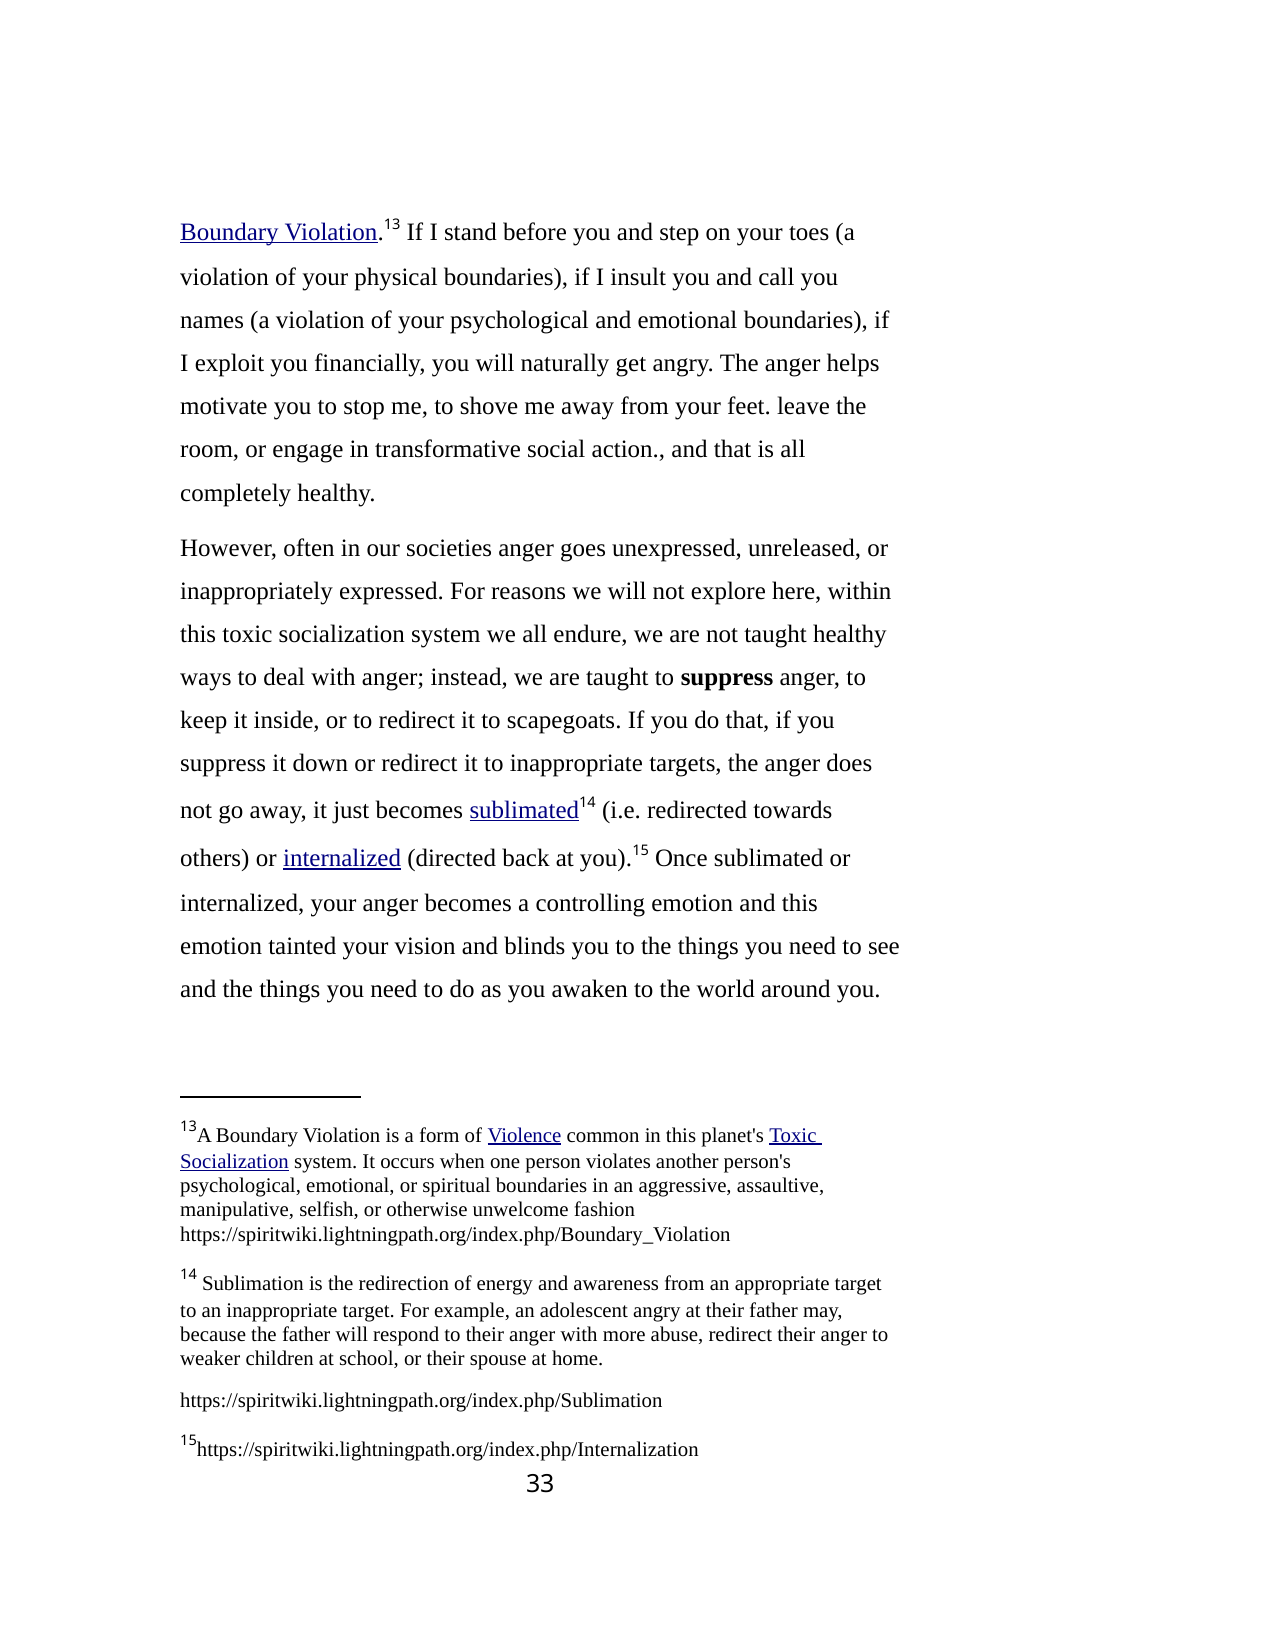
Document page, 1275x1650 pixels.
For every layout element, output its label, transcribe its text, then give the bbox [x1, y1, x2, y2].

text However, often in our societies anger goes unexpressed, unreleased, or inappropriately expressed. For reasons we will not explore here, within this toxic socialization system we all endure, we are not taught healthy ways to deal with anger; instead, we are taught to suppress anger, to keep it inside, or to redirect it to scapegoats. If you do that, if you suppress it down or redirect it to inappropriate targets, the anger does not go away, it just becomes sublimated (i.e. redirected towards others) or internalized (directed back at you). Once sublimated or internalized, your anger becomes a controlling emotion and this emotion tainted your vision and blinds you to the things you need to see and the things you need to do as you awaken to the world around you. [180, 533, 900, 1003]
text https://spiritwiki.lightningpath.org/index.php/Sublimation [180, 1388, 900, 1412]
text A Boundary Violation is a form of Violence common in this planet's Toxic Socialization system. It occurs when one person violates another person's psychological, emotional, or spiritual boundaries in an aggressive, assaultive, manipulative, selfish, or otherwise unwelcome fashion https://spiritwiki.lightningpath.org/index.php/Boundary_Violation [180, 1115, 900, 1246]
text https://spiritwiki.lightningpath.org/index.php/Internalization [180, 1430, 900, 1464]
text Sublimation is the redirection of energy and awareness from an appropriate target to an inappropriate target. For example, an adolescent angry at their father may, because the father will respond to their anger with more abuse, redirect their anger to weaker children at school, or their spouse at home. [180, 1263, 900, 1370]
text Boundary Violation. If I stand before you and step on your toes (a violation of your physical boundaries), if I insult you and call you names (a violation of your psychological and emotional boundaries), if I exploit you financially, you will naturally get angry. The anger helps motivate you to stop me, to shove me away from your feet. leave the room, or engage in transformative social action., and that is all completely healthy. [180, 213, 900, 506]
